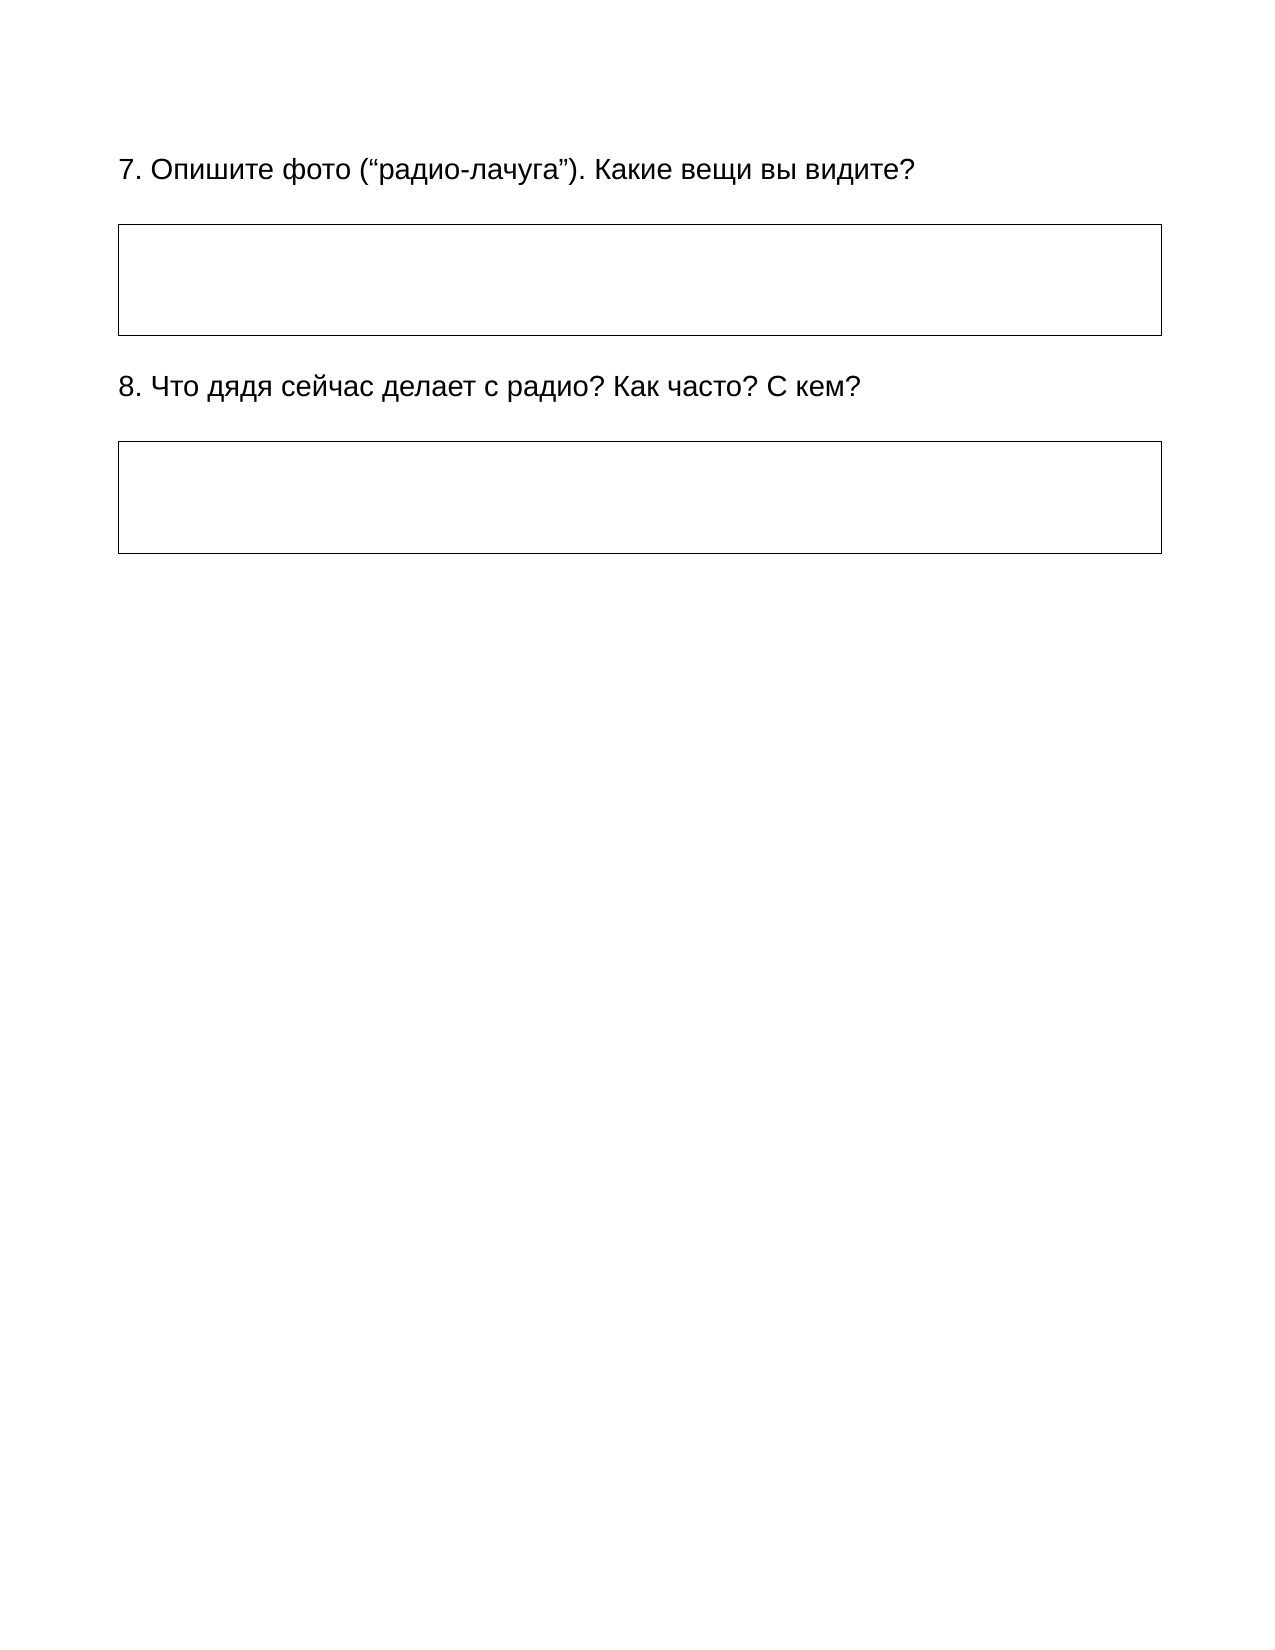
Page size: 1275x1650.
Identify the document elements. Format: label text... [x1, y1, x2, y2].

text 8. Что дядя сейчас делает с радио? Как часто? С кем? [118, 369, 1157, 441]
text 7. Опишите фото (“радио-лачуга”). Какие вещи вы видите? [118, 152, 1157, 224]
